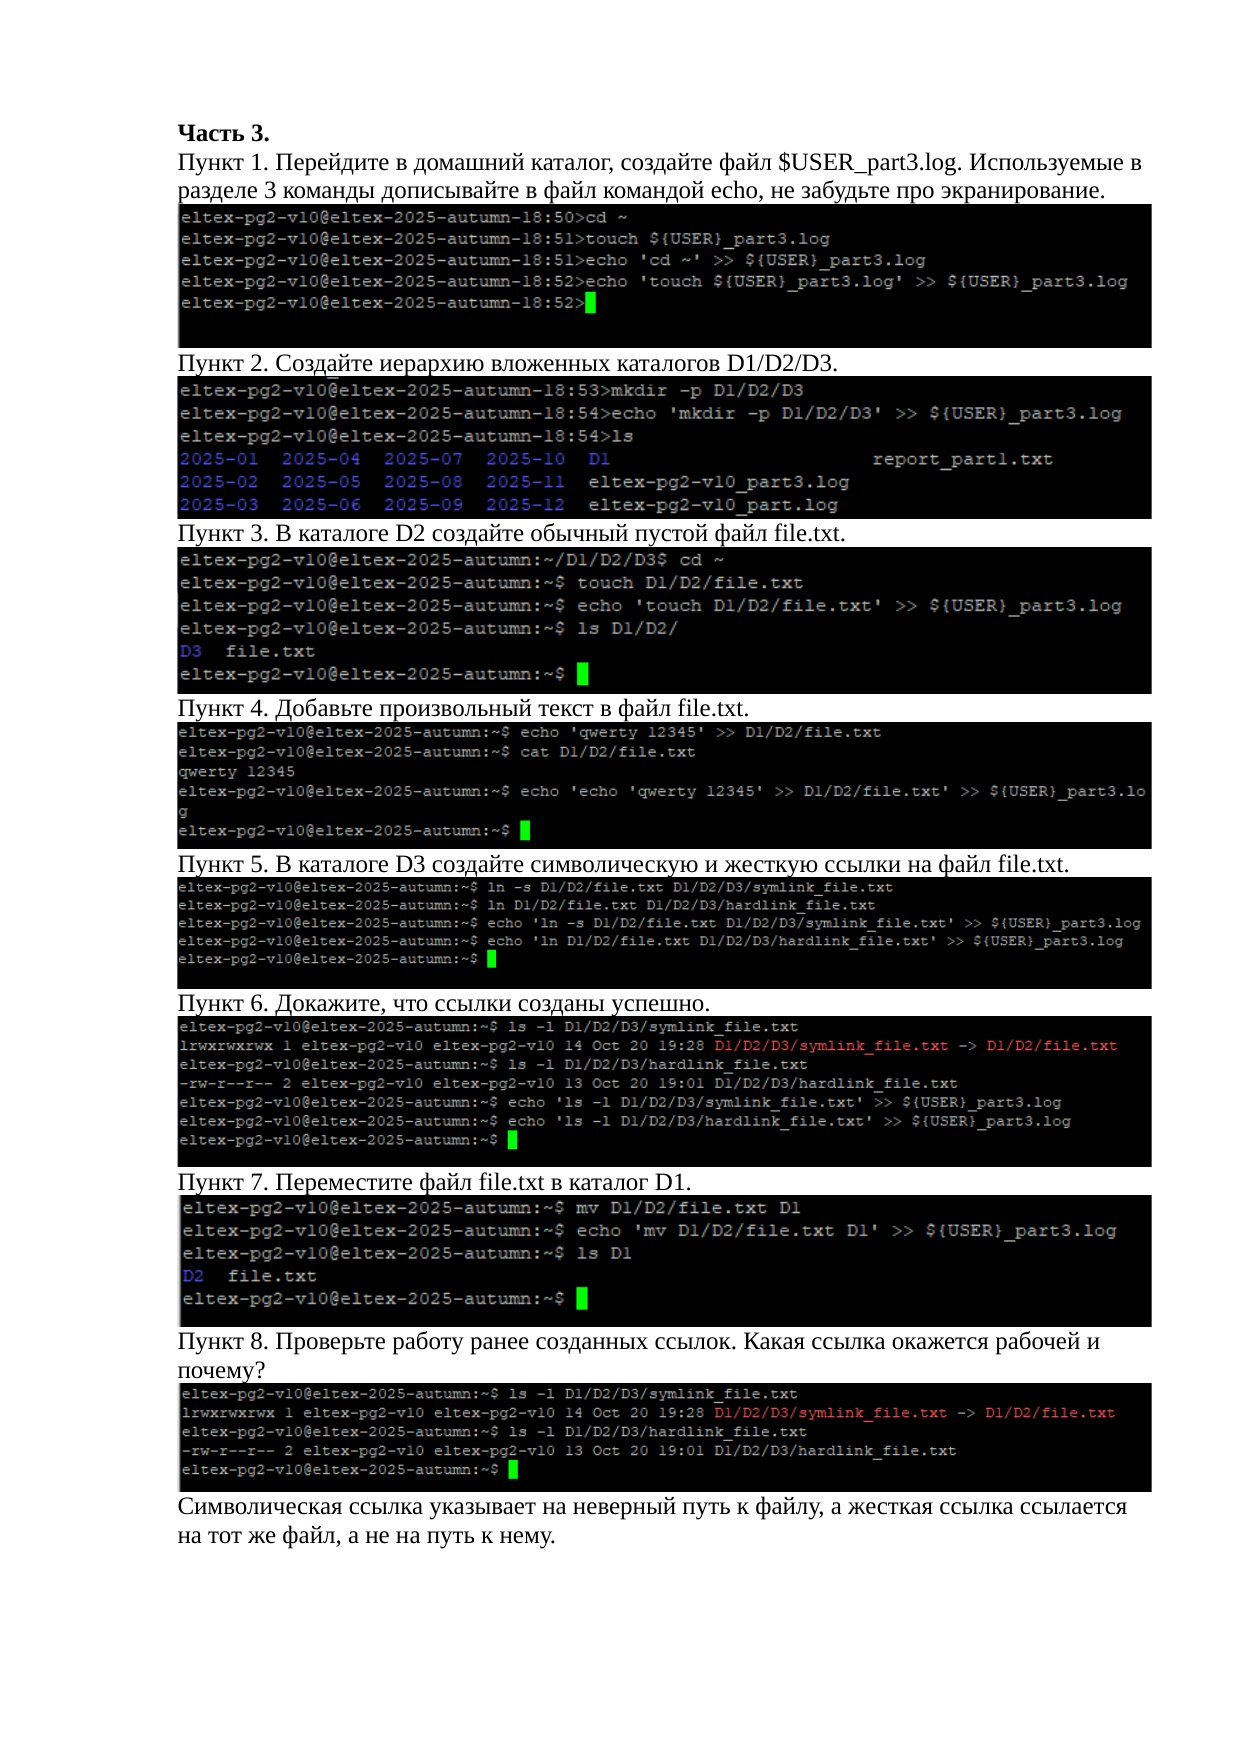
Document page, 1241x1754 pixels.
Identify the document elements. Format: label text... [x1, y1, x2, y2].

text Символическая ссылка указывает на неверный путь к файлу, а жесткая ссылка ссылается на тот же файл, а не на путь к нему. [177, 1492, 1152, 1549]
text Часть 3. [177, 118, 1152, 147]
picture [177, 376, 1152, 519]
picture [177, 1383, 1152, 1492]
text Пункт 6. Докажите, что ссылки созданы успешно. [177, 989, 1152, 1016]
text Пункт 3. В каталоге D2 создайте обычный пустой файл file.txt. [177, 519, 1152, 547]
picture [177, 1195, 1152, 1327]
text Пункт 4. Добавьте произвольный текст в файл file.txt. [177, 694, 1152, 722]
picture [177, 547, 1152, 694]
picture [177, 722, 1152, 849]
picture [177, 204, 1152, 348]
text Пункт 5. В каталоге D3 создайте символическую и жесткую ссылки на файл file.txt. [177, 849, 1152, 877]
text Пункт 1. Перейдите в домашний каталог, создайте файл $USER_part3.log. Используемые в разделе 3 команды дописывайте в файл командой echo, не забудьте про экранирование. [177, 147, 1152, 204]
text Пункт 2. Создайте иерархию вложенных каталогов D1/D2/D3. [177, 348, 1152, 376]
text Пункт 7. Переместите файл file.txt в каталог D1. [177, 1167, 1152, 1195]
text Пункт 8. Проверьте работу ранее созданных ссылок. Какая ссылка окажется рабочей и почему? [177, 1327, 1152, 1383]
picture [177, 1016, 1152, 1167]
picture [177, 877, 1152, 989]
